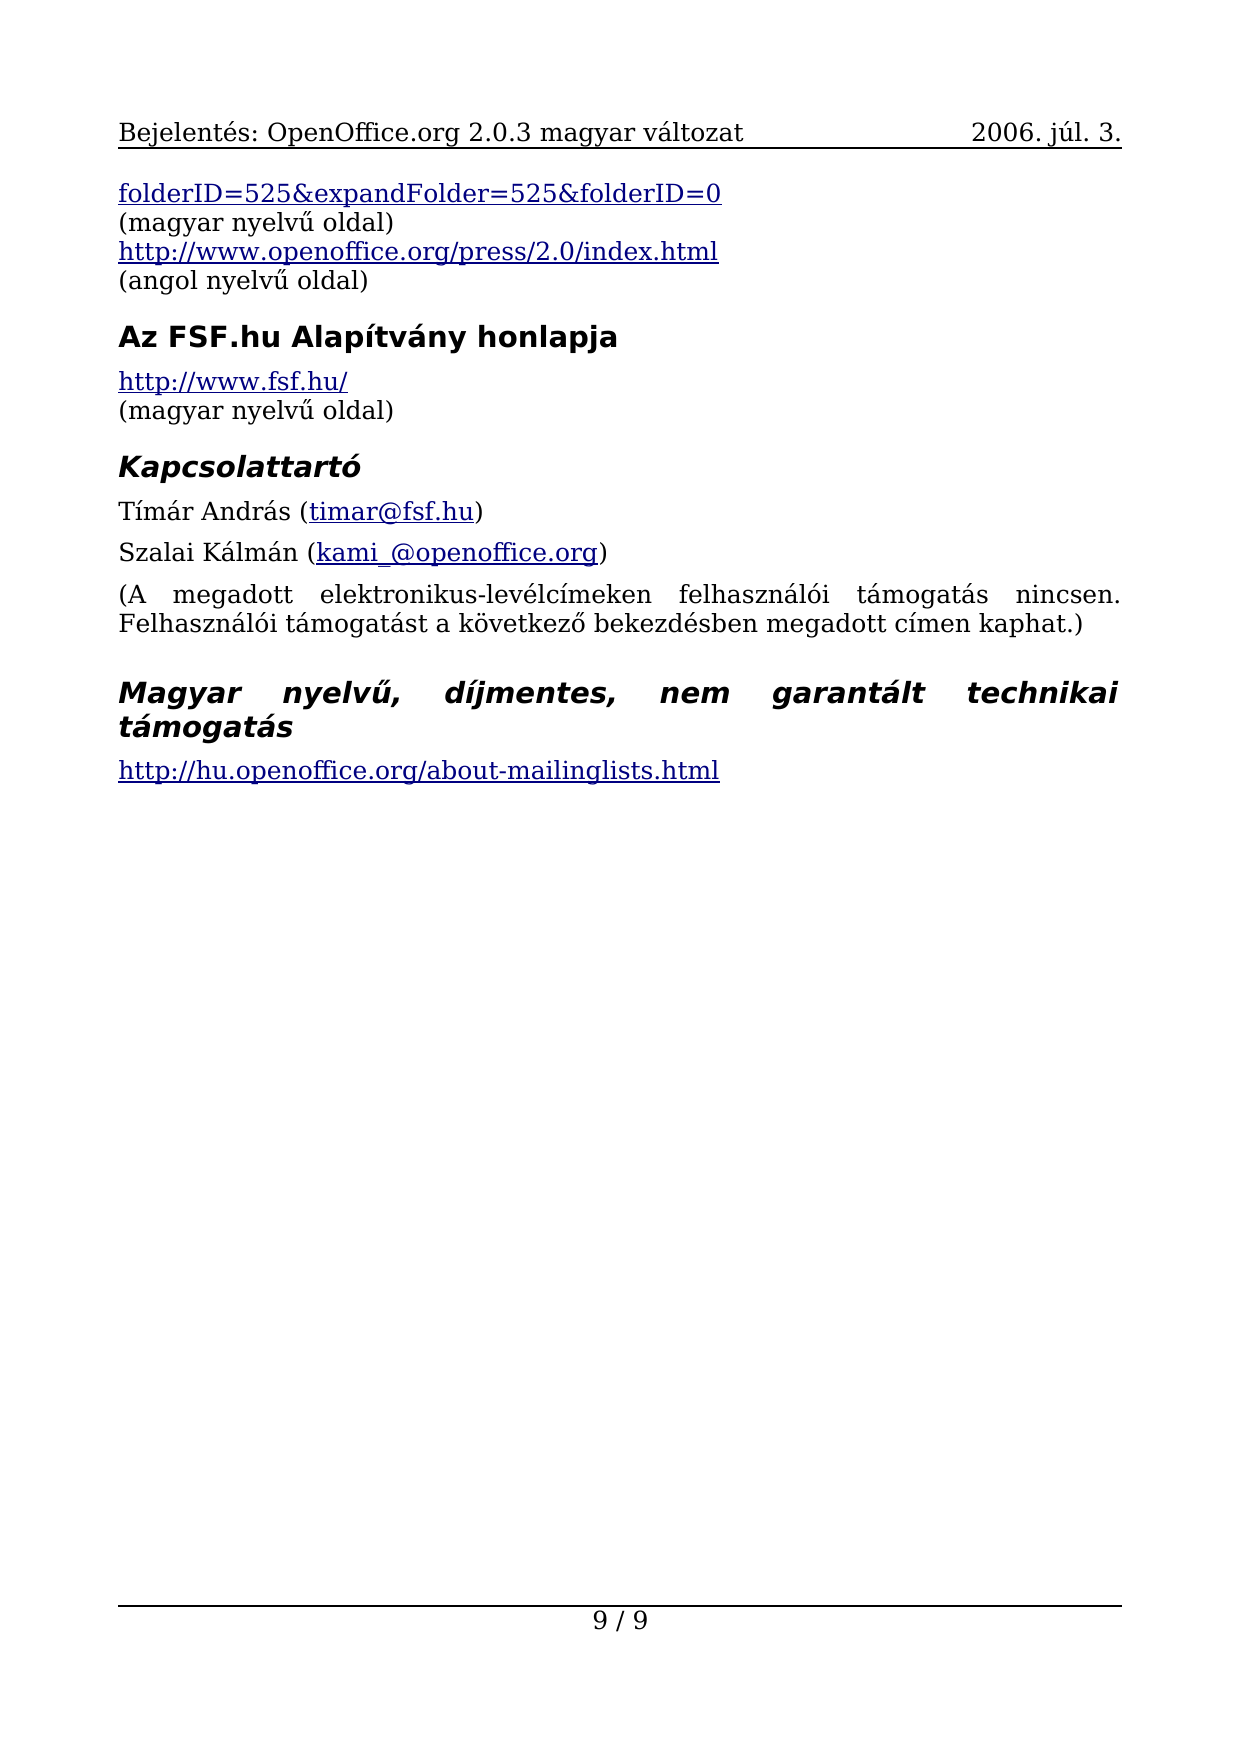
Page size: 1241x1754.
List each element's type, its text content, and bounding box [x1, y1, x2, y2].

subtitle Az FSF.hu Alapítvány honlapja [118, 321, 1122, 354]
text (A megadott elektronikus-levélcímeken felhasználói támogatás nincsen. Felhasználói támogatást a következő bekezdésben megadott címen kaphat.) [118, 580, 1122, 638]
text Szalai Kálmán (kami_@openoffice.org) [118, 538, 1122, 568]
text folderID=525&expandFolder=525&folderID=0 [118, 179, 1122, 208]
text http://www.openoffice.org/press/2.0/index.html [118, 237, 1122, 266]
subtitle Magyar nyelvű, díjmentes, nem garantált technikai támogatás [118, 676, 1122, 744]
text (angol nyelvű oldal) [118, 266, 1122, 296]
text http://www.fsf.hu/ [118, 367, 1122, 396]
text (magyar nyelvű oldal) [118, 396, 1122, 425]
text (magyar nyelvű oldal) [118, 208, 1122, 237]
subtitle Kapcsolattartó [118, 450, 1122, 484]
text http://hu.openoffice.org/about-mailinglists.html [118, 756, 1122, 786]
text Tímár András (timar@fsf.hu) [118, 497, 1122, 526]
